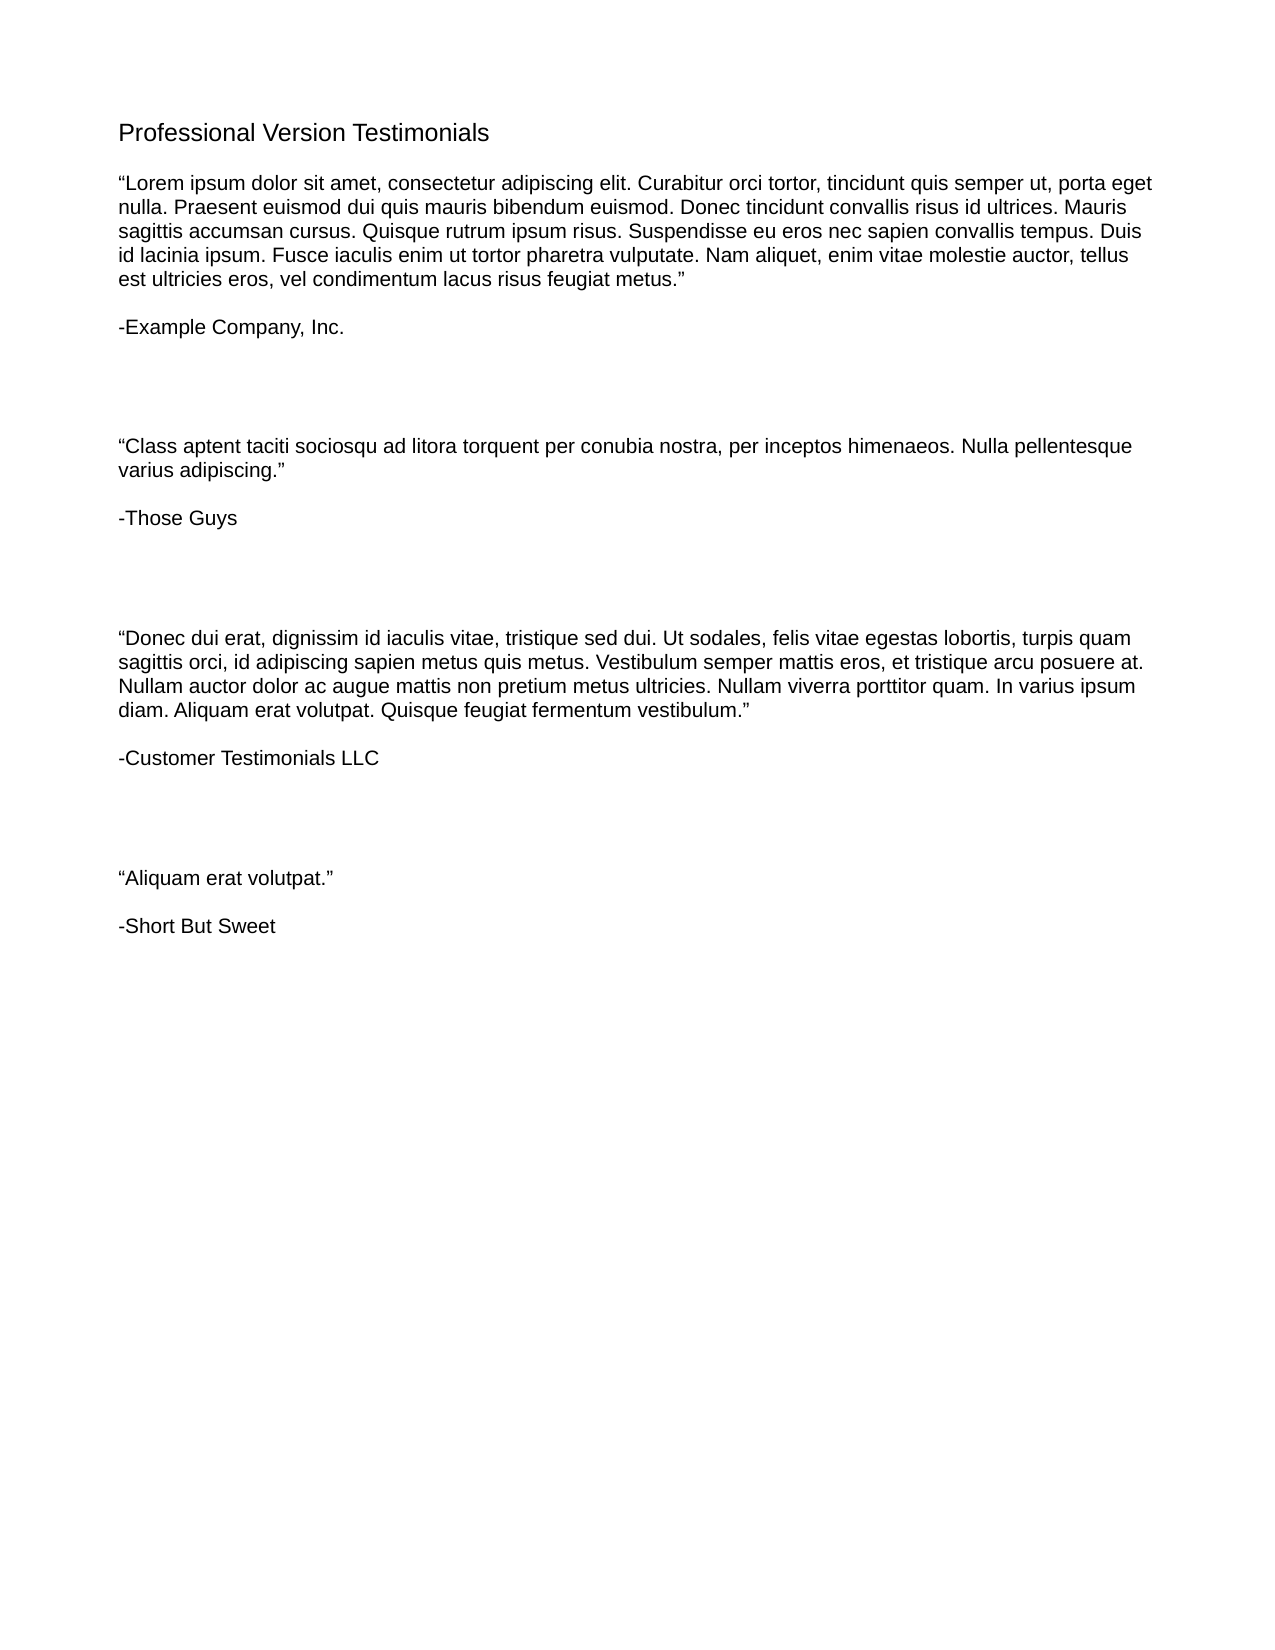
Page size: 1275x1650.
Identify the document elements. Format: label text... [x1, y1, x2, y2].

text -Example Company, Inc. [118, 314, 1157, 338]
text -Those Guys [118, 506, 1157, 530]
text -Customer Testimonials LLC [118, 746, 1157, 770]
text “Donec dui erat, dignissim id iaculis vitae, tristique sed dui. Ut sodales, felis vitae egestas lobortis, turpis quam sagittis orci, id adipiscing sapien metus quis metus. Vestibulum semper mattis eros, et tristique arcu posuere at. Nullam auctor dolor ac augue mattis non pretium metus ultricies. Nullam viverra porttitor quam. In varius ipsum diam. Aliquam erat volutpat. Quisque feugiat fermentum vestibulum.” [118, 626, 1157, 722]
text “Aliquam erat volutpat.” [118, 866, 1157, 889]
text “Lorem ipsum dolor sit amet, consectetur adipiscing elit. Curabitur orci tortor, tincidunt quis semper ut, porta eget nulla. Praesent euismod dui quis mauris bibendum euismod. Donec tincidunt convallis risus id ultrices. Mauris sagittis accumsan cursus. Quisque rutrum ipsum risus. Suspendisse eu eros nec sapien convallis tempus. Duis id lacinia ipsum. Fusce iaculis enim ut tortor pharetra vulputate. Nam aliquet, enim vitae molestie auctor, tellus est ultricies eros, vel condimentum lacus risus feugiat metus.” [118, 171, 1157, 291]
text -Short But Sweet [118, 913, 1157, 937]
text “Class aptent taciti sociosqu ad litora torquent per conubia nostra, per inceptos himenaeos. Nulla pellentesque varius adipiscing.” [118, 434, 1157, 482]
text Professional Version Testimonials [118, 118, 1157, 147]
